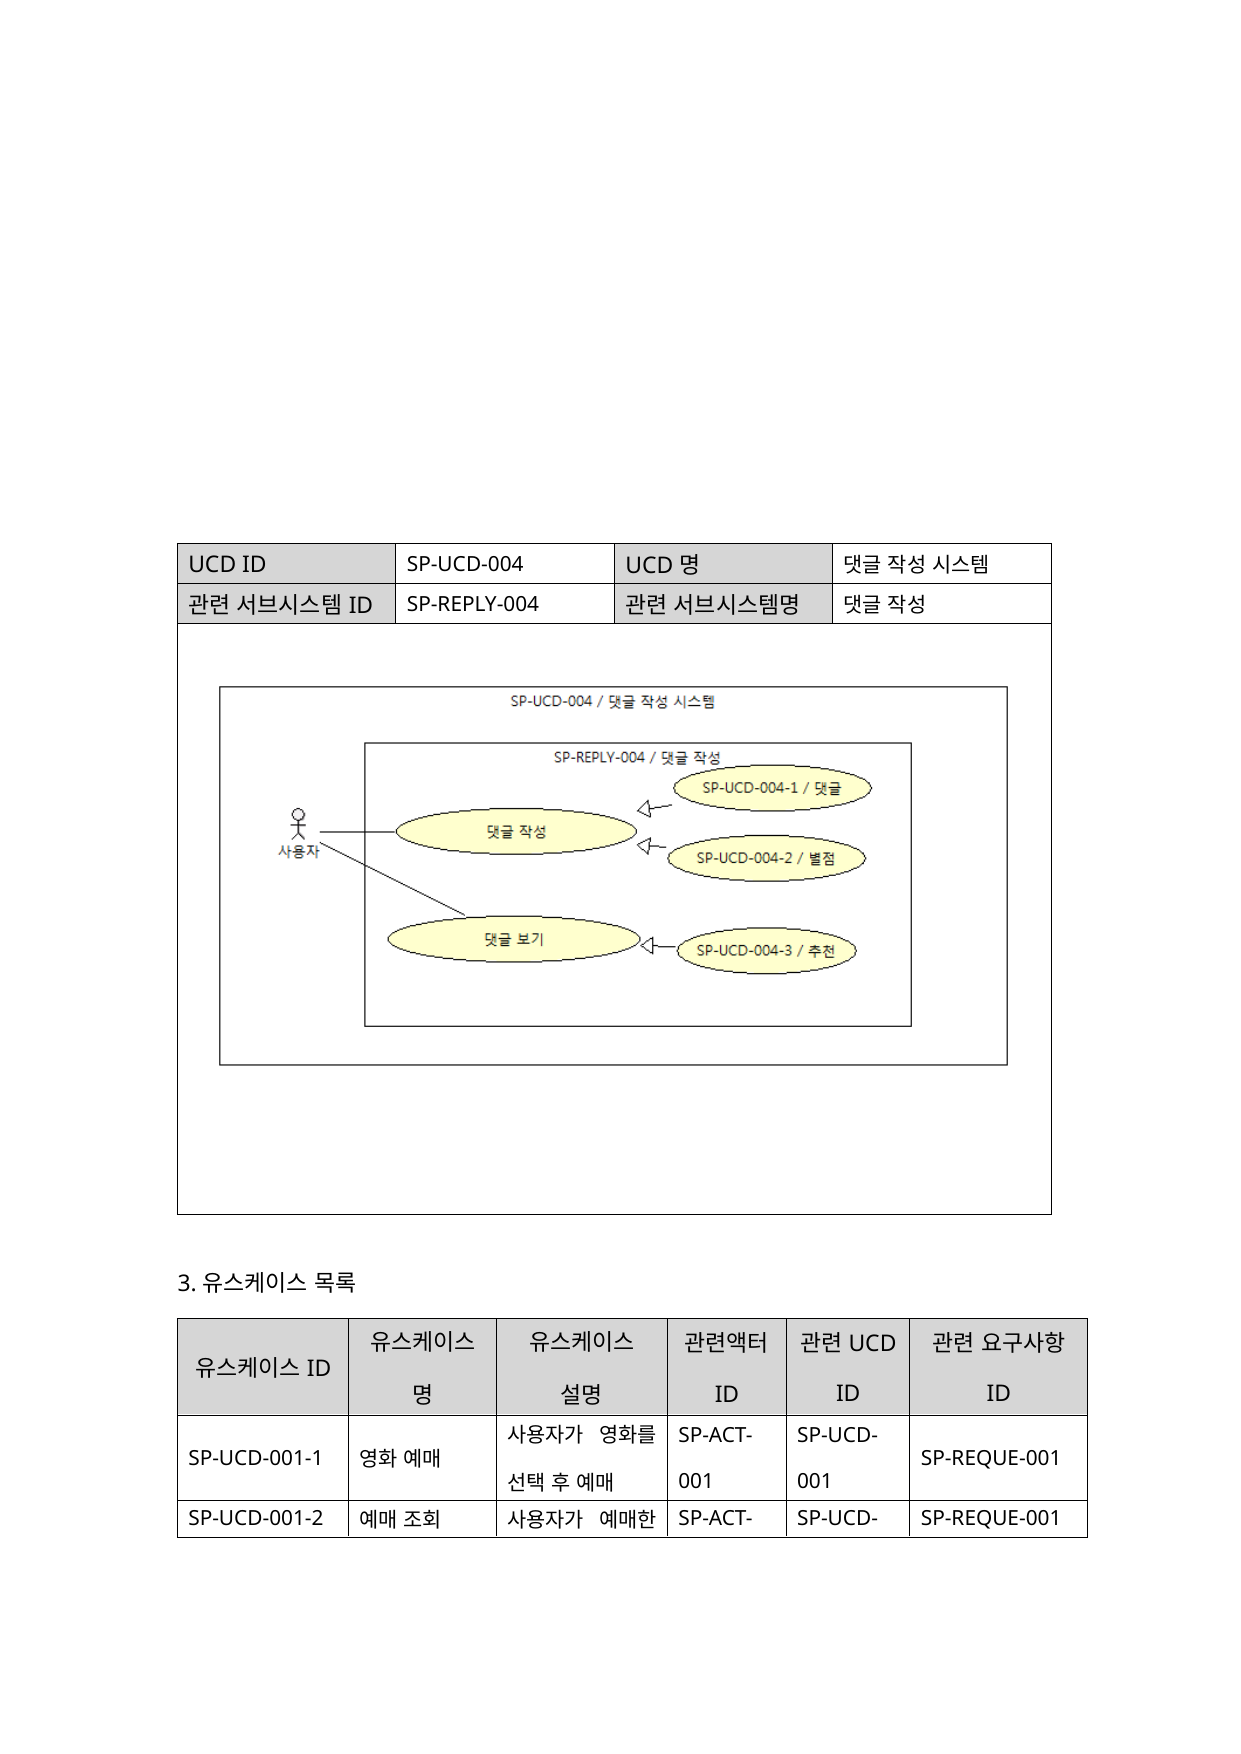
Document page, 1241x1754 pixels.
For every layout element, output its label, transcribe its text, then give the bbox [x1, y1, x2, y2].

table_cell 관련 서브시스템명 [615, 584, 832, 623]
table_header 유스케이스명 [349, 1319, 496, 1414]
table_cell 사용자가 영화를 선택 후 예매 [497, 1416, 667, 1499]
table_header SP-UCD-004 [396, 544, 614, 583]
table_cell SP-ACT- [668, 1501, 786, 1536]
table_cell [178, 624, 1051, 1214]
table_cell 예매 조회 [349, 1501, 496, 1536]
table_header 관련액터 ID [668, 1319, 786, 1414]
table_cell SP-REQUE-001 [910, 1416, 1087, 1499]
table_header 댓글 작성 시스템 [833, 544, 1051, 583]
table_cell 댓글 작성 [833, 584, 1051, 623]
table_cell SP-UCD-001-2 [178, 1501, 348, 1536]
table_cell SP-UCD-001 [787, 1416, 909, 1499]
table_header UCD ID [178, 544, 395, 583]
table_cell SP-UCD-001-1 [178, 1416, 348, 1499]
table_cell SP-REPLY-004 [396, 584, 614, 623]
table_cell 관련 서브시스템 ID [178, 584, 395, 623]
table_cell SP-REQUE-001 [910, 1501, 1087, 1536]
text 3. 유스케이스 목록 [177, 1265, 1063, 1298]
table_header 관련 요구사항 ID [910, 1319, 1087, 1414]
table_header UCD 명 [615, 544, 832, 583]
table_cell SP-ACT-001 [668, 1416, 786, 1499]
table_cell SP-UCD- [787, 1501, 909, 1536]
table_header 유스케이스 설명 [497, 1319, 667, 1414]
table_header 관련 UCD ID [787, 1319, 909, 1414]
picture [183, 643, 1036, 1075]
table_cell 사용자가 예매한 [497, 1501, 667, 1536]
table_header 유스케이스 ID [178, 1319, 348, 1414]
table_cell 영화 예매 [349, 1416, 496, 1499]
